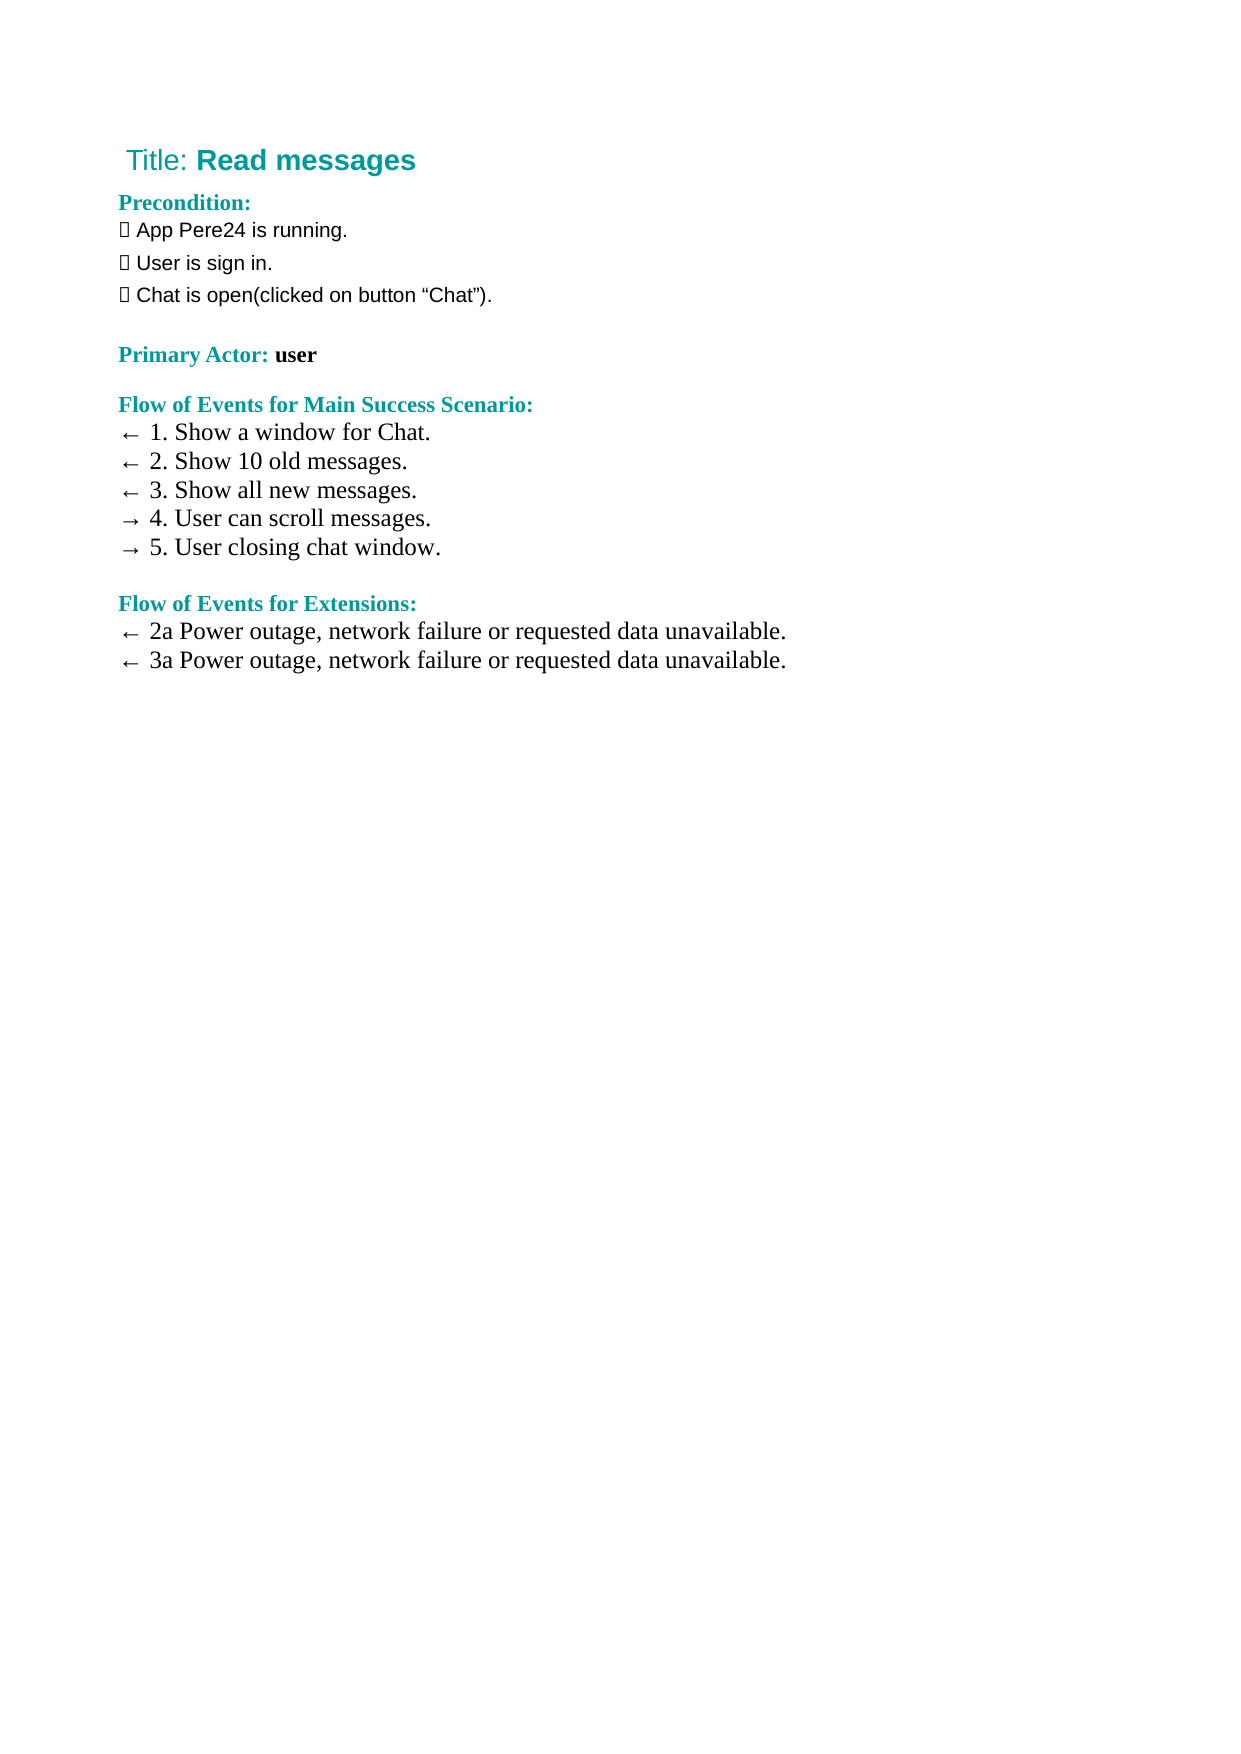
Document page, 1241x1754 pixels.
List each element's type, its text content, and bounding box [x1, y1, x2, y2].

text → 4. User can scroll messages. [118, 503, 1122, 532]
text Flow of Events for Extensions: [118, 590, 1122, 616]
text Flow of Events for Main Success Scenario: [118, 391, 1122, 417]
text → 5. User closing chat window. [118, 532, 1122, 561]
text Primary Actor: user [118, 341, 1122, 367]
text  App Pere24 is running. [118, 216, 1122, 244]
text Precondition: [118, 189, 1122, 216]
text ← 1. Show a window for Chat. [118, 417, 1122, 446]
text ← 3a Power outage, network failure or requested data unavailable. [118, 645, 1122, 674]
text ← 2a Power outage, network failure or requested data unavailable. [118, 616, 1122, 645]
text  User is sign in. [118, 248, 1122, 276]
subtitle Title: Read messages [118, 143, 1122, 177]
text ← 2. Show 10 old messages. [118, 446, 1122, 475]
text  Chat is open(clicked on button “Chat”). [118, 280, 1122, 309]
text ← 3. Show all new messages. [118, 475, 1122, 503]
